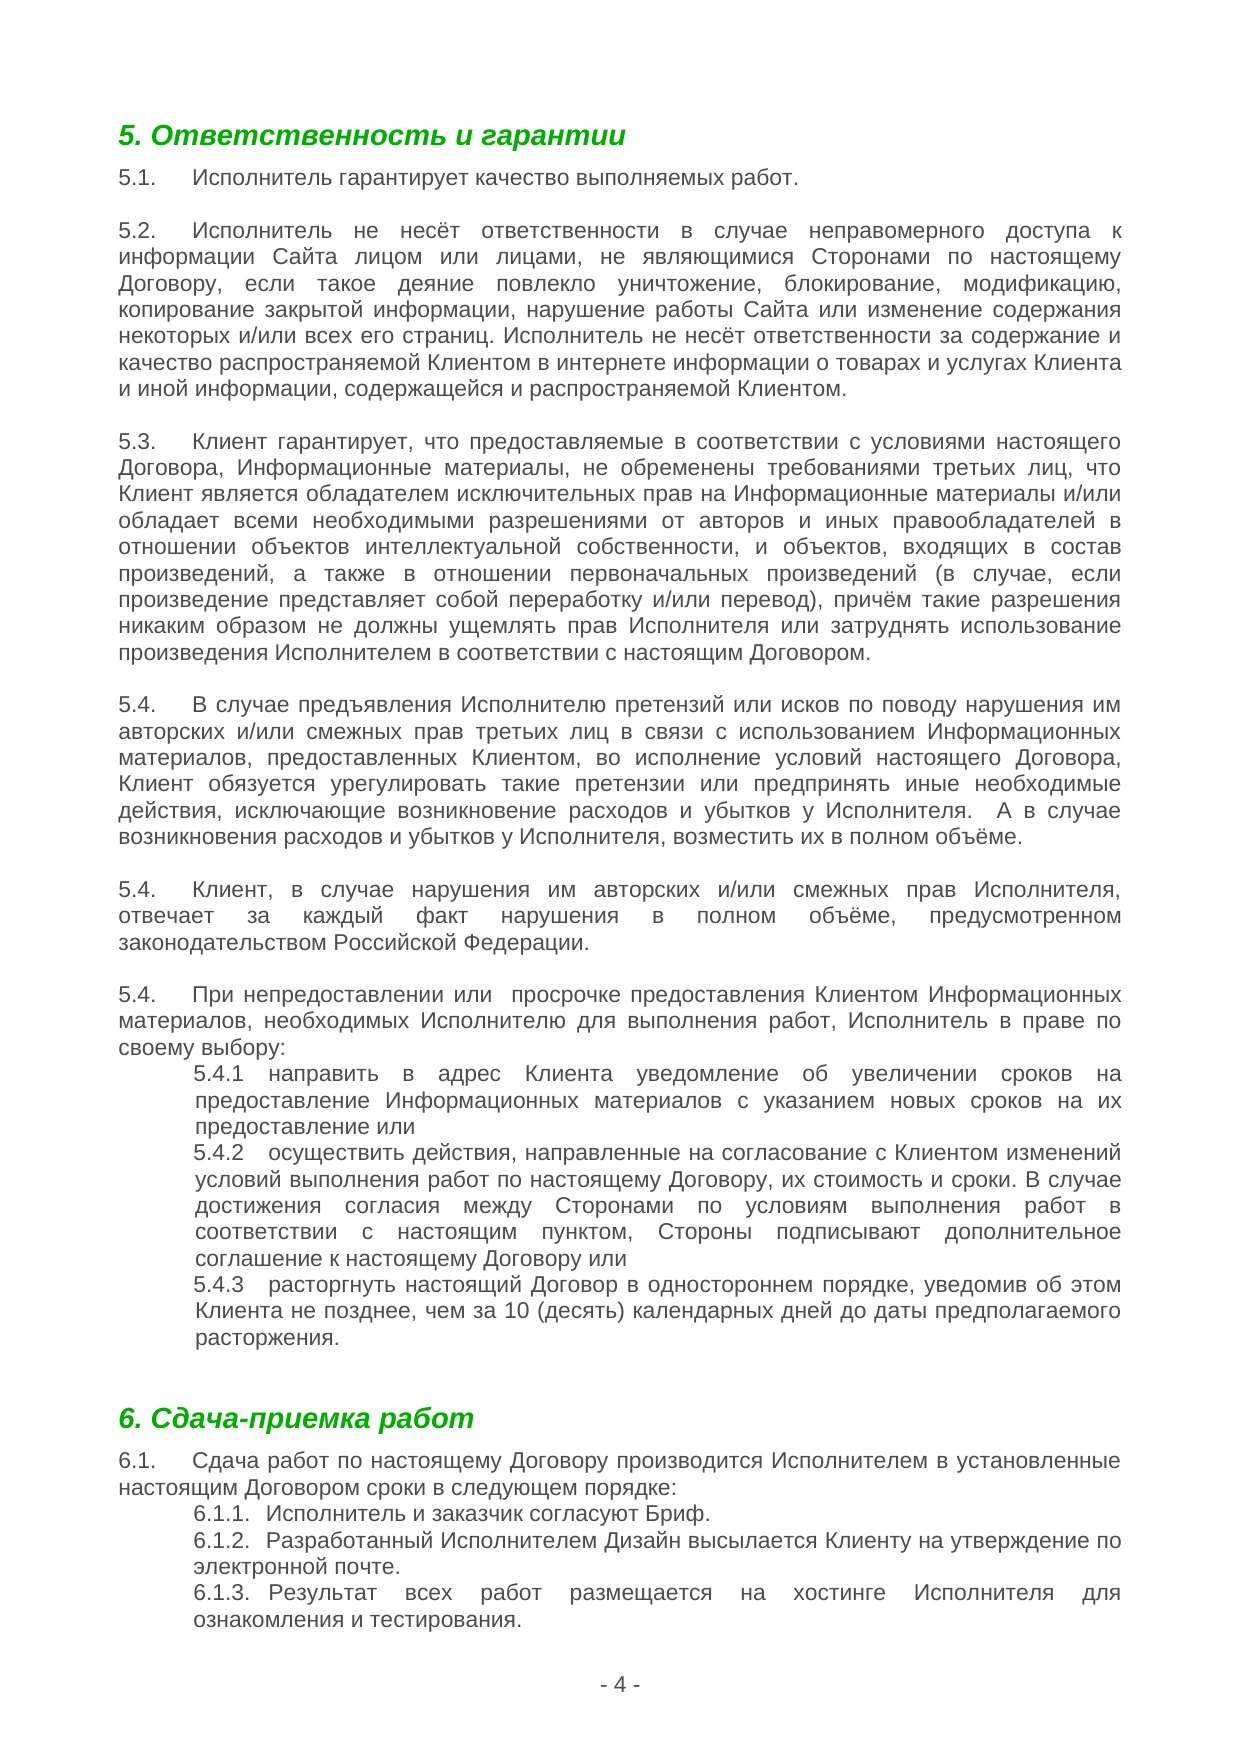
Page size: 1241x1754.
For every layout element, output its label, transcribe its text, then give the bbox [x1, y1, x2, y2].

text 6.1.2. Разработанный Исполнителем Дизайн высылается Клиенту на утверждение по электронной почте. [193, 1527, 1122, 1579]
text 6.1.1. Исполнитель и заказчик согласуют Бриф. [193, 1500, 1122, 1527]
list осуществить действия, направленные на согласование с Клиентом изменений условий выполнения работ по настоящему Договору, их стоимость и сроки. В случае достижения согласия между Сторонами по условиям выполнения работ в соответствии с настоящим пунктом, Стороны подписывают дополнительное соглашение к настоящему Договору или [193, 1139, 1122, 1271]
list направить в адрес Клиента уведомление об увеличении сроков на предоставление Информационных материалов с указанием новых сроков на их предоставление или [193, 1060, 1122, 1139]
text 6.1. Сдача работ по настоящему Договору производится Исполнителем в установленные настоящим Договором сроки в следующем порядке: [118, 1447, 1122, 1500]
text 5.4. При непредоставлении или просрочке предоставления Клиентом Информационных материалов, необходимых Исполнителю для выполнения работ, Исполнитель в праве по своему выбору: [118, 981, 1122, 1060]
text 5.4. В случае предъявления Исполнителю претензий или исков по поводу нарушения им авторских и/или смежных прав третьих лиц в связи с использованием Информационных материалов, предоставленных Клиентом, во исполнение условий настоящего Договора, Клиент обязуется урегулировать такие претензии или предпринять иные необходимые действия, исключающие возникновение расходов и убытков у Исполнителя. А в случае возникновения расходов и убытков у Исполнителя, возместить их в полном объёме. [118, 691, 1122, 849]
text 5.3. Клиент гарантирует, что предоставляемые в соответствии с условиями настоящего Договора, Информационные материалы, не обременены требованиями третьих лиц, что Клиент является обладателем исключительных прав на Информационные материалы и/или обладает всеми необходимыми разрешениями от авторов и иных правообладателей в отношении объектов интеллектуальной собственности, и объектов, входящих в состав произведений, а также в отношении первоначальных произведений (в случае, если произведение представляет собой переработку и/или перевод), причём такие разрешения никаким образом не должны ущемлять прав Исполнителя или затруднять использование произведения Исполнителем в соответствии с настоящим Договором. [118, 428, 1122, 665]
text 5.2. Исполнитель не несёт ответственности в случае неправомерного доступа к информации Сайта лицом или лицами, не являющимися Сторонами по настоящему Договору, если такое деяние повлекло уничтожение, блокирование, модификацию, копирование закрытой информации, нарушение работы Сайта или изменение содержания некоторых и/или всех его страниц. Исполнитель не несёт ответственности за содержание и качество распространяемой Клиентом в интернете информации о товарах и услугах Клиента и иной информации, содержащейся и распространяемой Клиентом. [118, 217, 1122, 401]
text 5.4. Клиент, в случае нарушения им авторских и/или смежных прав Исполнителя, отвечает за каждый факт нарушения в полном объёме, предусмотренном законодательством Российской Федерации. [118, 876, 1122, 955]
subtitle 5. Ответственность и гарантии [118, 118, 1122, 152]
subtitle 6. Сдача-приемка работ [118, 1401, 1122, 1435]
list Результат всех работ размещается на хостинге Исполнителя для ознакомления и тестирования. [193, 1579, 1122, 1632]
text 5.1. Исполнитель гарантирует качество выполняемых работ. [118, 164, 1122, 191]
list расторгнуть настоящий Договор в одностороннем порядке, уведомив об этом Клиента не позднее, чем за 10 (десять) календарных дней до даты предполагаемого расторжения. [193, 1271, 1122, 1350]
